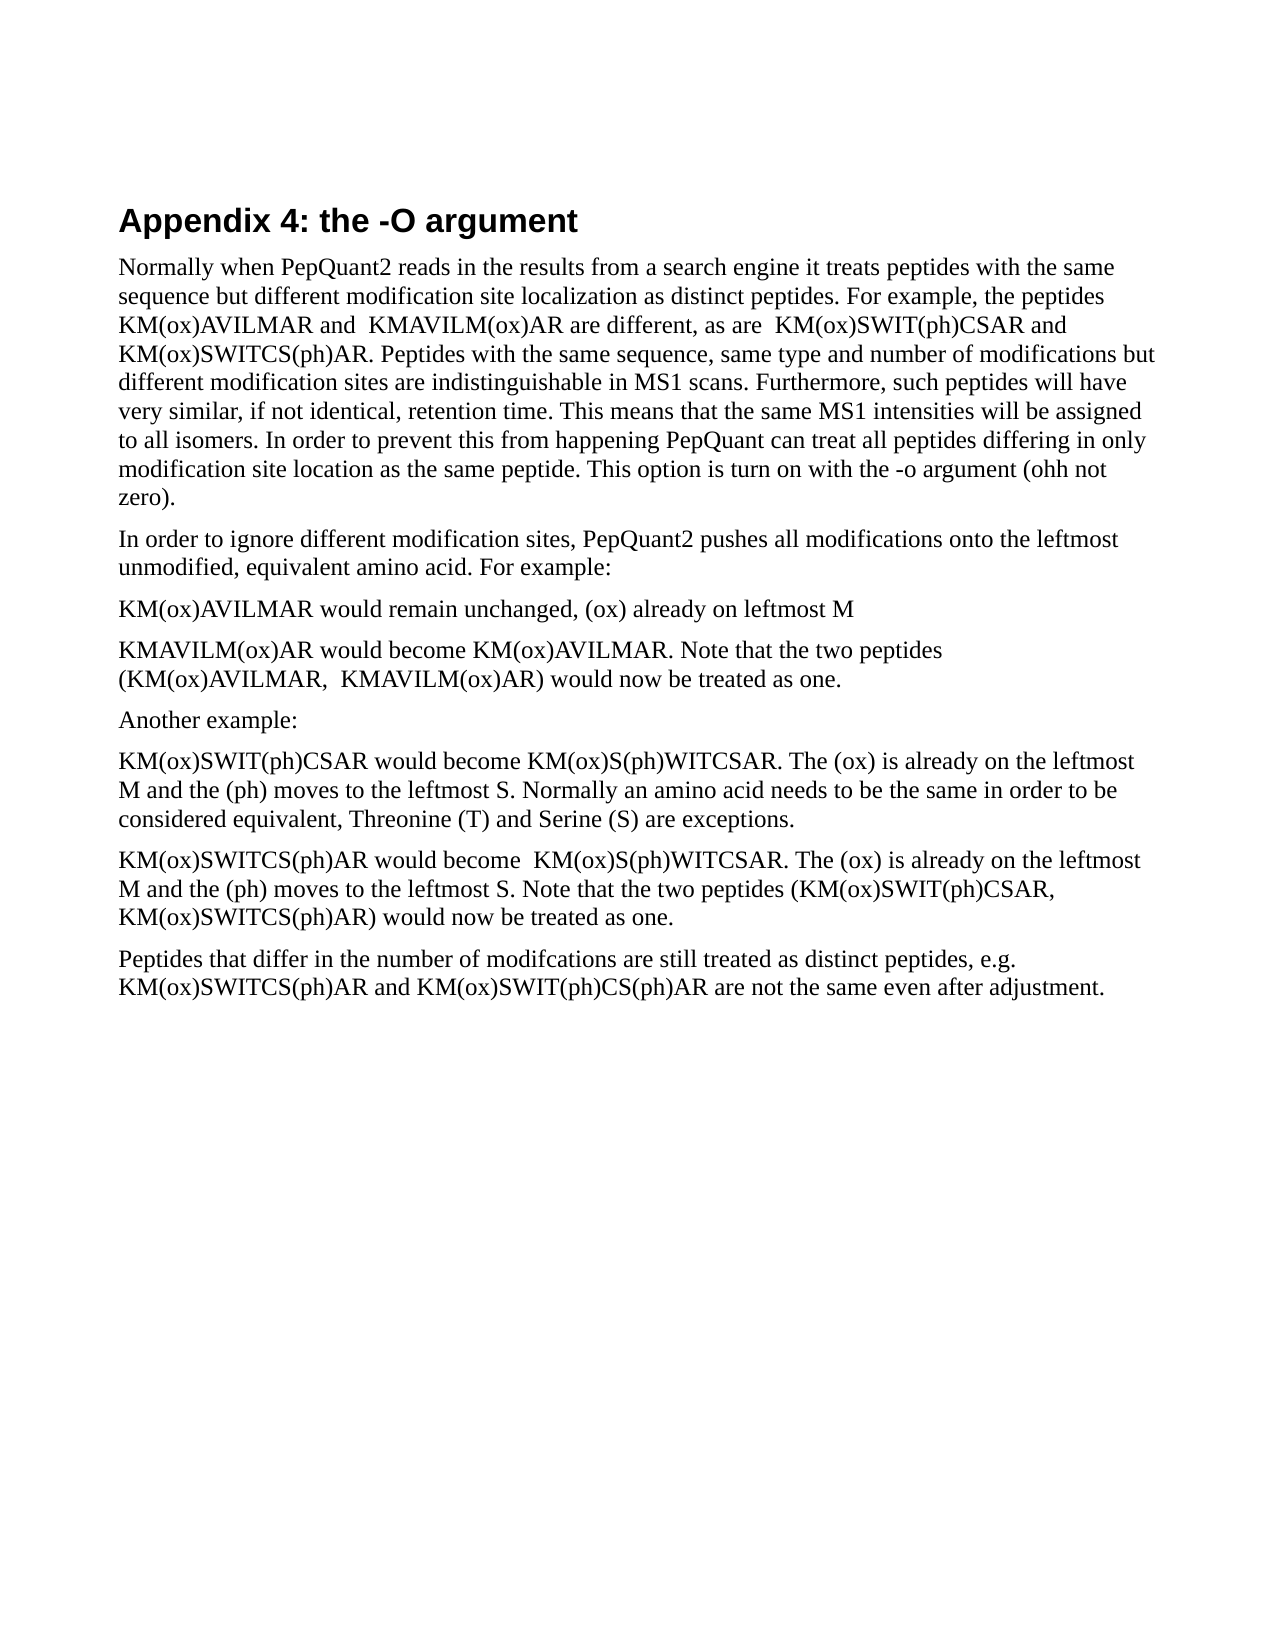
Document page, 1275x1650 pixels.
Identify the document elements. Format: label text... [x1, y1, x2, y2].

text Another example: [118, 705, 1157, 734]
text KM(ox)AVILMAR would remain unchanged, (ox) already on leftmost M [118, 594, 1157, 622]
text KM(ox)SWIT(ph)CSAR would become KM(ox)S(ph)WITCSAR. The (ox) is already on the leftmost M and the (ph) moves to the leftmost S. Normally an amino acid needs to be the same in order to be considered equivalent, Threonine (T) and Serine (S) are exceptions. [118, 746, 1157, 832]
text Normally when PepQuant2 reads in the results from a search engine it treats peptides with the same sequence but different modification site localization as distinct peptides. For example, the peptides KM(ox)AVILMAR and KMAVILM(ox)AR are different, as are KM(ox)SWIT(ph)CSAR and KM(ox)SWITCS(ph)AR. Peptides with the same sequence, same type and number of modifications but different modification sites are indistinguishable in MS1 scans. Furthermore, such peptides will have very similar, if not identical, retention time. This means that the same MS1 intensities will be assigned to all isomers. In order to prevent this from happening PepQuant can treat all peptides differing in only modification site location as the same peptide. This option is turn on with the -o argument (ohh not zero). [118, 252, 1157, 511]
subtitle Appendix 4: the -O argument [118, 201, 1157, 240]
text KMAVILM(ox)AR would become KM(ox)AVILMAR. Note that the two peptides (KM(ox)AVILMAR, KMAVILM(ox)AR) would now be treated as one. [118, 635, 1157, 692]
text Peptides that differ in the number of modifcations are still treated as distinct peptides, e.g. KM(ox)SWITCS(ph)AR and KM(ox)SWIT(ph)CS(ph)AR are not the same even after adjustment. [118, 944, 1157, 1001]
text In order to ignore different modification sites, PepQuant2 pushes all modifications onto the leftmost unmodified, equivalent amino acid. For example: [118, 524, 1157, 581]
text KM(ox)SWITCS(ph)AR would become KM(ox)S(ph)WITCSAR. The (ox) is already on the leftmost M and the (ph) moves to the leftmost S. Note that the two peptides (KM(ox)SWIT(ph)CSAR, KM(ox)SWITCS(ph)AR) would now be treated as one. [118, 845, 1157, 931]
